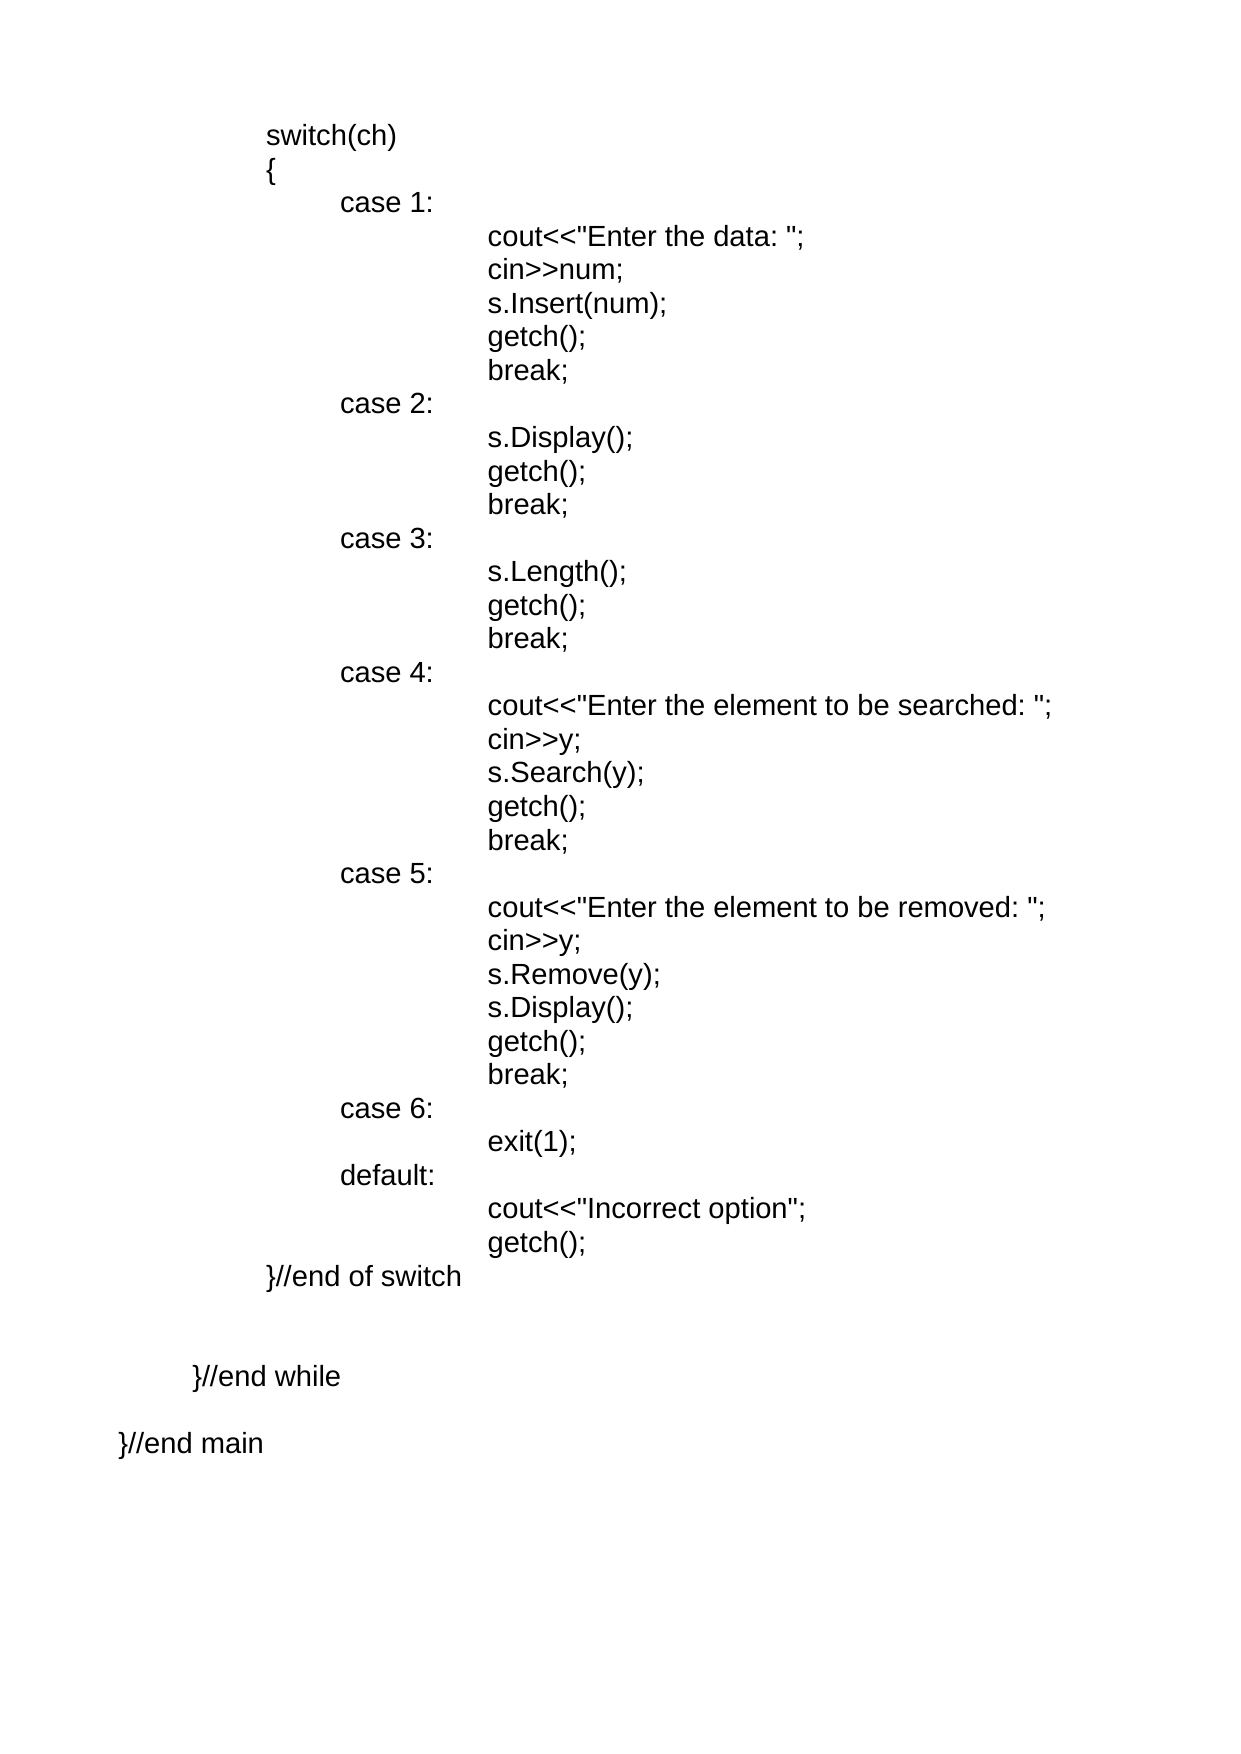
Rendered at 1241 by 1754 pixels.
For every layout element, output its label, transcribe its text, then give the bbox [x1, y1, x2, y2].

text }//end while [118, 1359, 1122, 1393]
text getch(); [118, 319, 1122, 353]
text }//end of switch [118, 1258, 1122, 1292]
text cout<<"Enter the element to be searched: "; [118, 688, 1122, 722]
text getch(); [118, 789, 1122, 822]
text case 3: [118, 521, 1122, 554]
text cout<<"Enter the element to be removed: "; [118, 889, 1122, 923]
text break; [118, 621, 1122, 655]
text getch(); [118, 453, 1122, 487]
text exit(1); [118, 1124, 1122, 1158]
text default: [118, 1158, 1122, 1191]
text break; [118, 1057, 1122, 1091]
text switch(ch) [118, 118, 1122, 152]
text case 4: [118, 655, 1122, 688]
text s.Search(y); [118, 755, 1122, 789]
text cout<<"Enter the data: "; [118, 219, 1122, 252]
text { [118, 152, 1122, 185]
text case 5: [118, 856, 1122, 889]
text s.Display(); [118, 420, 1122, 453]
text case 2: [118, 386, 1122, 420]
text cin>>y; [118, 722, 1122, 755]
text break; [118, 822, 1122, 856]
text break; [118, 487, 1122, 521]
text s.Display(); [118, 990, 1122, 1024]
text getch(); [118, 1024, 1122, 1057]
text case 6: [118, 1091, 1122, 1124]
text s.Insert(num); [118, 286, 1122, 319]
text s.Remove(y); [118, 957, 1122, 990]
text s.Length(); [118, 554, 1122, 588]
text case 1: [118, 185, 1122, 219]
text cin>>y; [118, 923, 1122, 957]
text getch(); [118, 588, 1122, 621]
text }//end main [118, 1426, 1122, 1460]
text cout<<"Incorrect option"; [118, 1191, 1122, 1225]
text getch(); [118, 1225, 1122, 1258]
text break; [118, 353, 1122, 386]
text cin>>num; [118, 252, 1122, 286]
